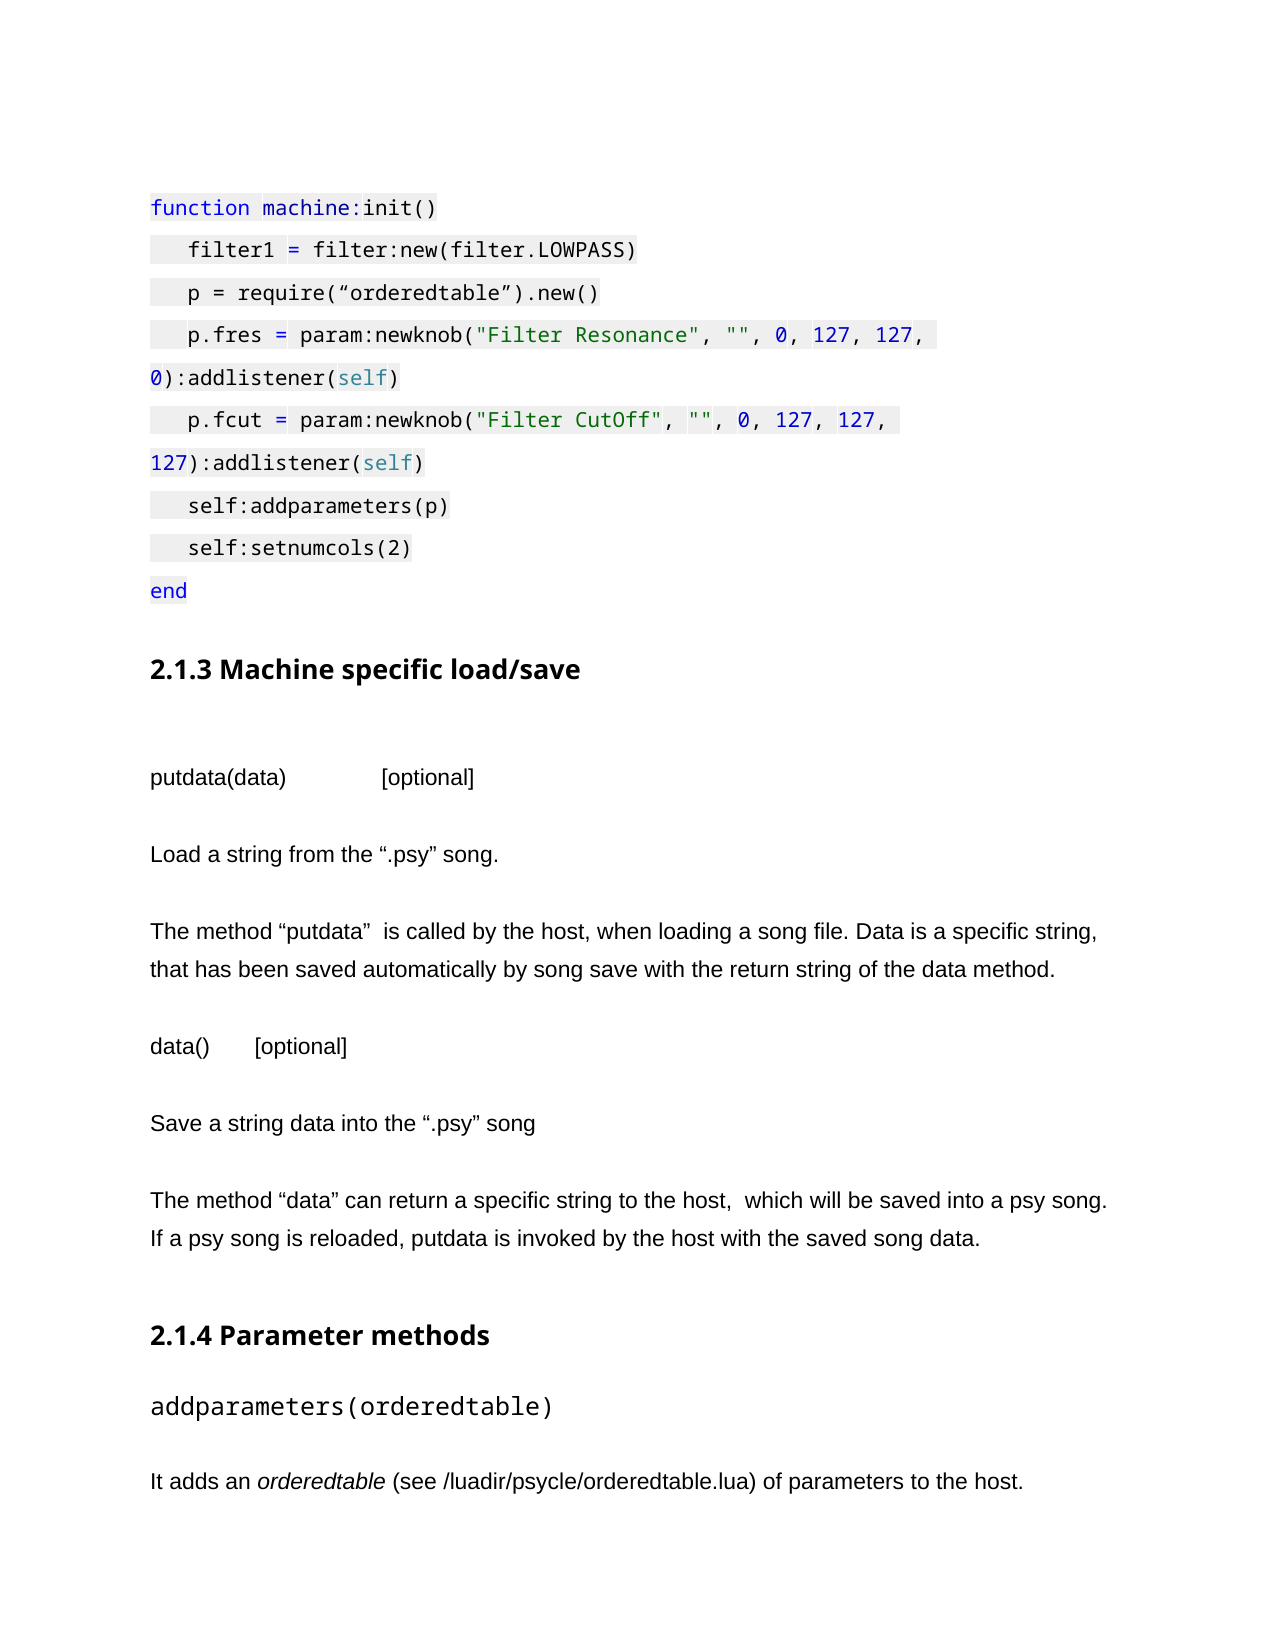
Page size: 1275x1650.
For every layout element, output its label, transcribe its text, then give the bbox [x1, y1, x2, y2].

text data() [optional] [150, 1034, 1125, 1059]
text The method “data” can return a specific string to the host, which will be saved into a psy song. If a psy song is reloaded, putdata is invoked by the host with the saved song data. [150, 1187, 1125, 1251]
text p = require(“orderedtable”).new() p.fres = param:newknob("Filter Resonance", "", 0, 127, 127, 0):addlistener(self) p.fcut = param:newknob("Filter CutOff", "", 0, 127, 127, 127):addlistener(self) self:addparameters(p) [150, 278, 1125, 519]
text Save a string data into the “.psy” song [150, 1111, 1125, 1136]
text putdata(data) [optional] [150, 764, 1125, 790]
subtitle 2.1.4 Parameter methods [150, 1317, 1125, 1354]
text addparameters(orderedtable) [150, 1389, 1125, 1423]
text self:setnumcols(2) end [150, 533, 1125, 604]
text It adds an orderedtable (see /luadir/psycle/orderedtable.lua) of parameters to the host. [150, 1469, 1125, 1495]
text function machine:init() filter1 = filter:new(filter.LOWPASS) [150, 150, 1125, 264]
text Load a string from the “.psy” song. [150, 841, 1125, 867]
text 2.1.3 Machine specific load/save [150, 650, 1125, 687]
text The method “putdata” is called by the host, when loading a song file. Data is a specific string, that has been saved automatically by song save with the return string of the data method. [150, 918, 1125, 982]
